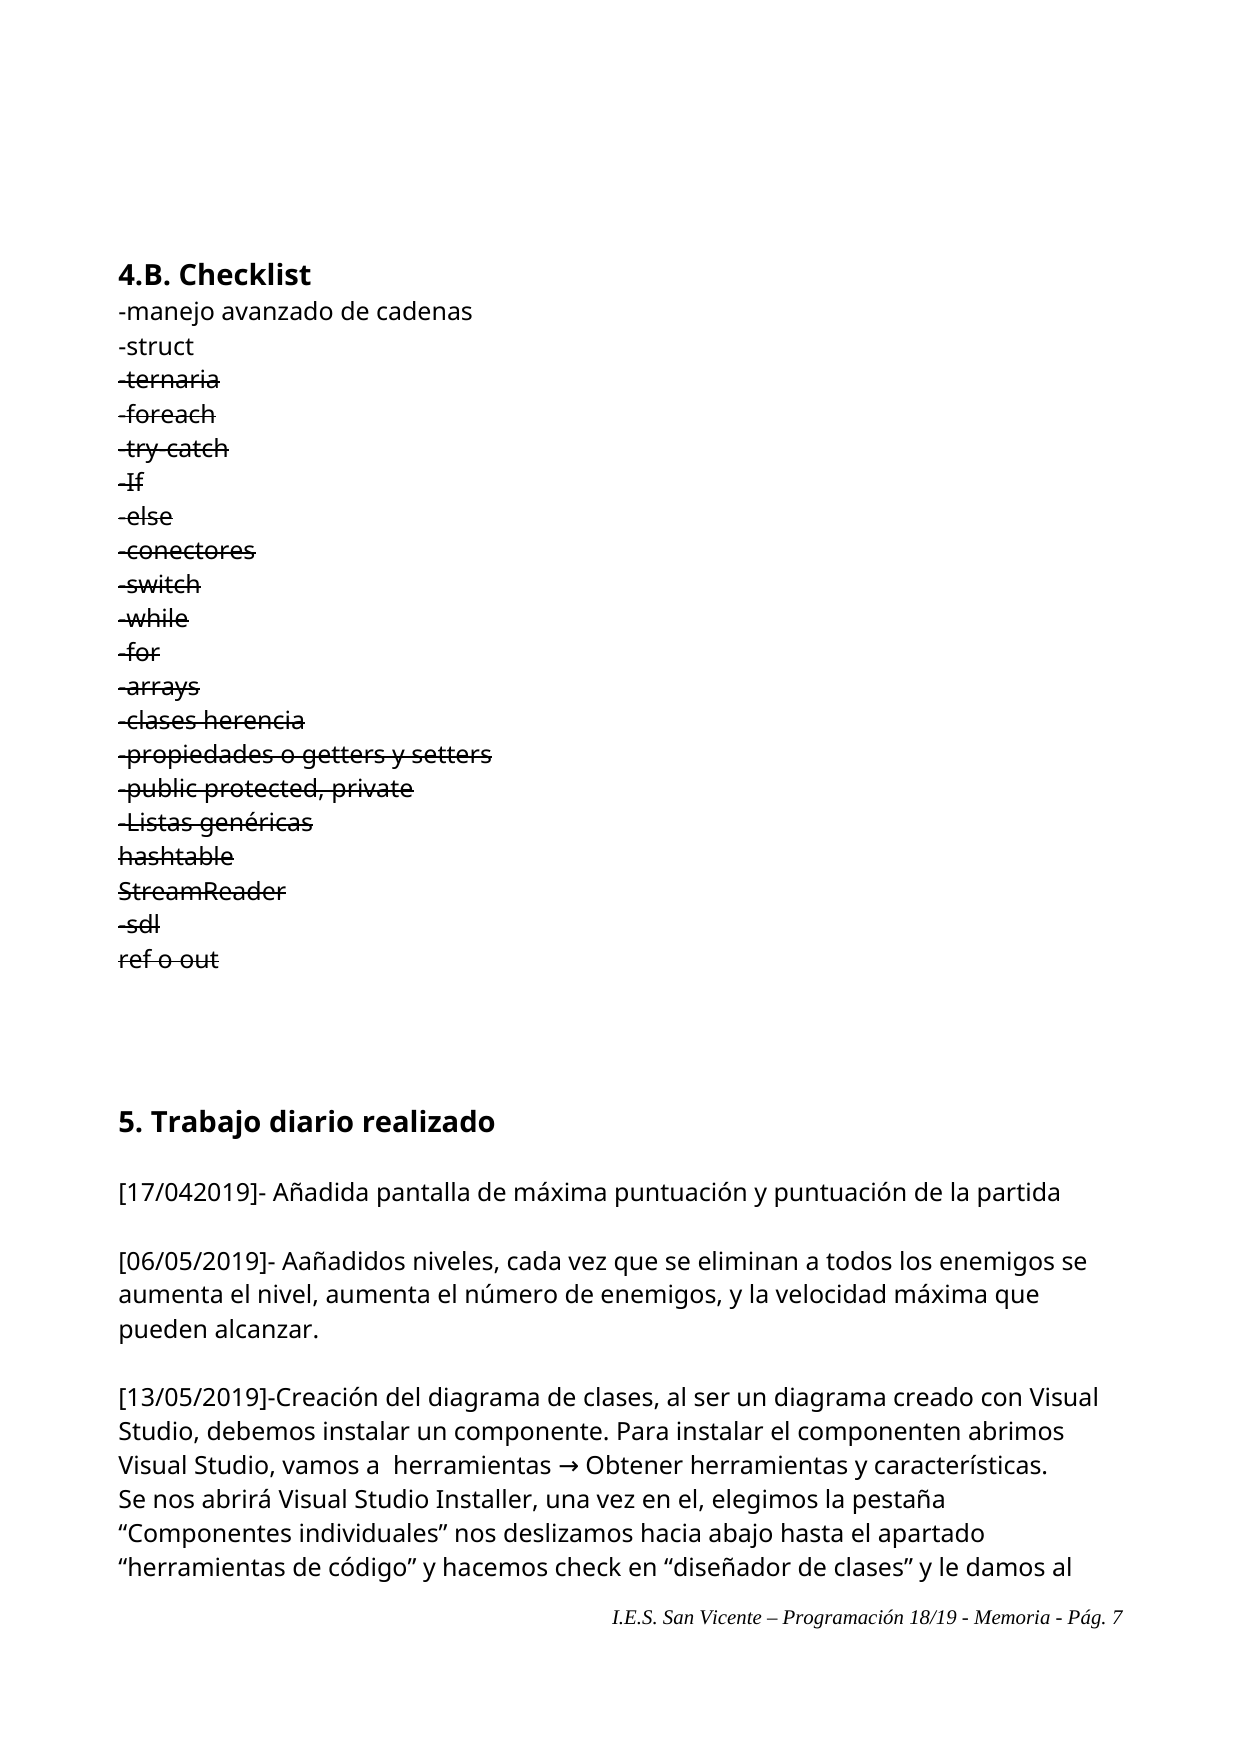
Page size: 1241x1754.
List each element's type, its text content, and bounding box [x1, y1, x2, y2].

text -while [118, 601, 1122, 635]
text -sdl [118, 907, 1122, 941]
text -If [118, 464, 1122, 498]
text Se nos abrirá Visual Studio Installer, una vez en el, elegimos la pestaña “Componentes individuales” nos deslizamos hacia abajo hasta el apartado “herramientas de código” y hacemos check en “diseñador de clases” y le damos al [118, 1482, 1122, 1584]
text -foreach [118, 396, 1122, 430]
text hashtable [118, 839, 1122, 873]
subtitle 4.B. Checklist [118, 254, 1122, 294]
text [13/05/2019]-Creación del diagrama de clases, al ser un diagrama creado con Visual Studio, debemos instalar un componente. Para instalar el componenten abrimos Visual Studio, vamos a herramientas → Obtener herramientas y características. [118, 1379, 1122, 1482]
text -arrays [118, 669, 1122, 703]
text -public protected, private [118, 771, 1122, 805]
text StreamReader [118, 873, 1122, 907]
text -conectores [118, 532, 1122, 567]
text ref o out [118, 941, 1122, 975]
text -Listas genéricas [118, 805, 1122, 839]
subtitle 5. Trabajo diario realizado [118, 1101, 1122, 1141]
text -manejo avanzado de cadenas [118, 294, 1122, 328]
text -ternaria [118, 362, 1122, 396]
text -switch [118, 567, 1122, 601]
text -struct [118, 328, 1122, 362]
text -else [118, 498, 1122, 532]
text -for [118, 635, 1122, 669]
text [17/042019]- Añadida pantalla de máxima puntuación y puntuación de la partida [118, 1175, 1122, 1209]
text [06/05/2019]- Aañadidos niveles, cada vez que se eliminan a todos los enemigos se aumenta el nivel, aumenta el número de enemigos, y la velocidad máxima que pueden alcanzar. [118, 1243, 1122, 1345]
text -propiedades o getters y setters [118, 737, 1122, 771]
text -clases herencia [118, 703, 1122, 737]
text -try-catch [118, 430, 1122, 464]
